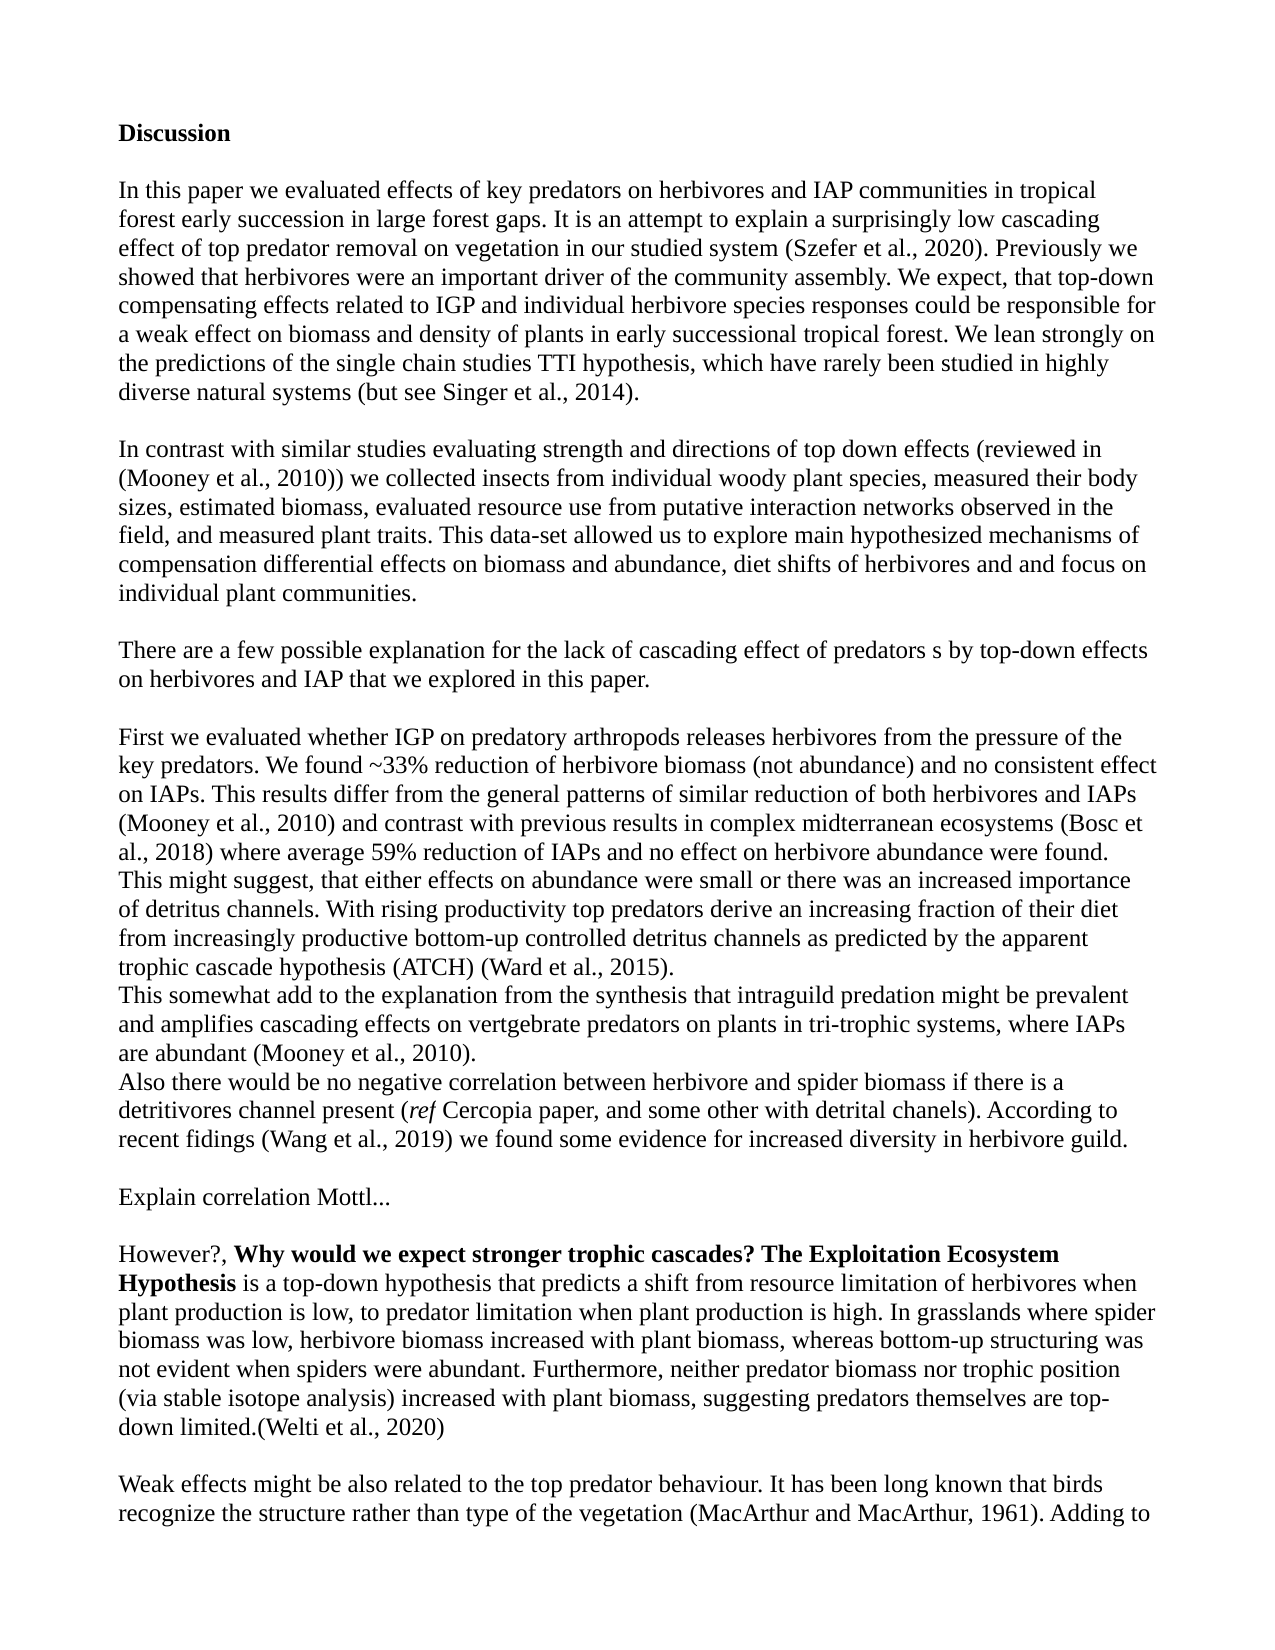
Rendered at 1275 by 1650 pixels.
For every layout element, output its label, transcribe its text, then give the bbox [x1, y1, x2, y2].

text In contrast with similar studies evaluating strength and directions of top down effects (reviewed in (Mooney et al., 2010)) we collected insects from individual woody plant species, measured their body sizes, estimated biomass, evaluated resource use from putative interaction networks observed in the field, and measured plant traits. This data-set allowed us to explore main hypothesized mechanisms of compensation differential effects on biomass and abundance, diet shifts of herbivores and and focus on individual plant communities. [118, 434, 1157, 607]
text There are a few possible explanation for the lack of cascading effect of predators s by top-down effects on herbivores and IAP that we explored in this paper. [118, 636, 1157, 693]
text This somewhat add to the explanation from the synthesis that intraguild predation might be prevalent and amplifies cascading effects on vertgebrate predators on plants in tri-trophic systems, where IAPs are abundant (Mooney et al., 2010). [118, 981, 1157, 1067]
text Also there would be no negative correlation between herbivore and spider biomass if there is a detritivores channel present (ref Cercopia paper, and some other with detrital chanels). According to recent fidings (Wang et al., 2019) we found some evidence for increased diversity in herbivore guild. [118, 1067, 1157, 1153]
text First we evaluated whether IGP on predatory arthropods releases herbivores from the pressure of the key predators. We found ~33% reduction of herbivore biomass (not abundance) and no consistent effect on IAPs. This results differ from the general patterns of similar reduction of both herbivores and IAPs (Mooney et al., 2010) and contrast with previous results in complex midterranean ecosystems (Bosc et al., 2018) where average 59% reduction of IAPs and no effect on herbivore abundance were found. This might suggest, that either effects on abundance were small or there was an increased importance of detritus channels. With rising productivity top predators derive an increasing fraction of their diet from increasingly productive bottom-up controlled detritus channels as predicted by the apparent trophic cascade hypothesis (ATCH) (Ward et al., 2015). [118, 722, 1157, 981]
text Explain correlation Mottl... [118, 1182, 1157, 1211]
text Weak effects might be also related to the top predator behaviour. It has been long known that birds recognize the structure rather than type of the vegetation (MacArthur and MacArthur, 1961). Adding to [118, 1469, 1157, 1527]
text However?, Why would we expect stronger trophic cascades? The Exploitation Ecosystem Hypothesis is a top‐down hypothesis that predicts a shift from resource limitation of herbivores when plant production is low, to predator limitation when plant production is high. In grasslands where spider biomass was low, herbivore biomass increased with plant biomass, whereas bottom‐up structuring was not evident when spiders were abundant. Furthermore, neither predator biomass nor trophic position (via stable isotope analysis) increased with plant biomass, suggesting predators themselves are top‐down limited.(Welti et al., 2020) [118, 1239, 1157, 1441]
text In this paper we evaluated effects of key predators on herbivores and IAP communities in tropical forest early succession in large forest gaps. It is an attempt to explain a surprisingly low cascading effect of top predator removal on vegetation in our studied system (Szefer et al., 2020). Previously we showed that herbivores were an important driver of the community assembly. We expect, that top-down compensating effects related to IGP and individual herbivore species responses could be responsible for a weak effect on biomass and density of plants in early successional tropical forest. We lean strongly on the predictions of the single chain studies TTI hypothesis, which have rarely been studied in highly diverse natural systems (but see Singer et al., 2014). [118, 176, 1157, 406]
text Discussion [118, 118, 1157, 147]
